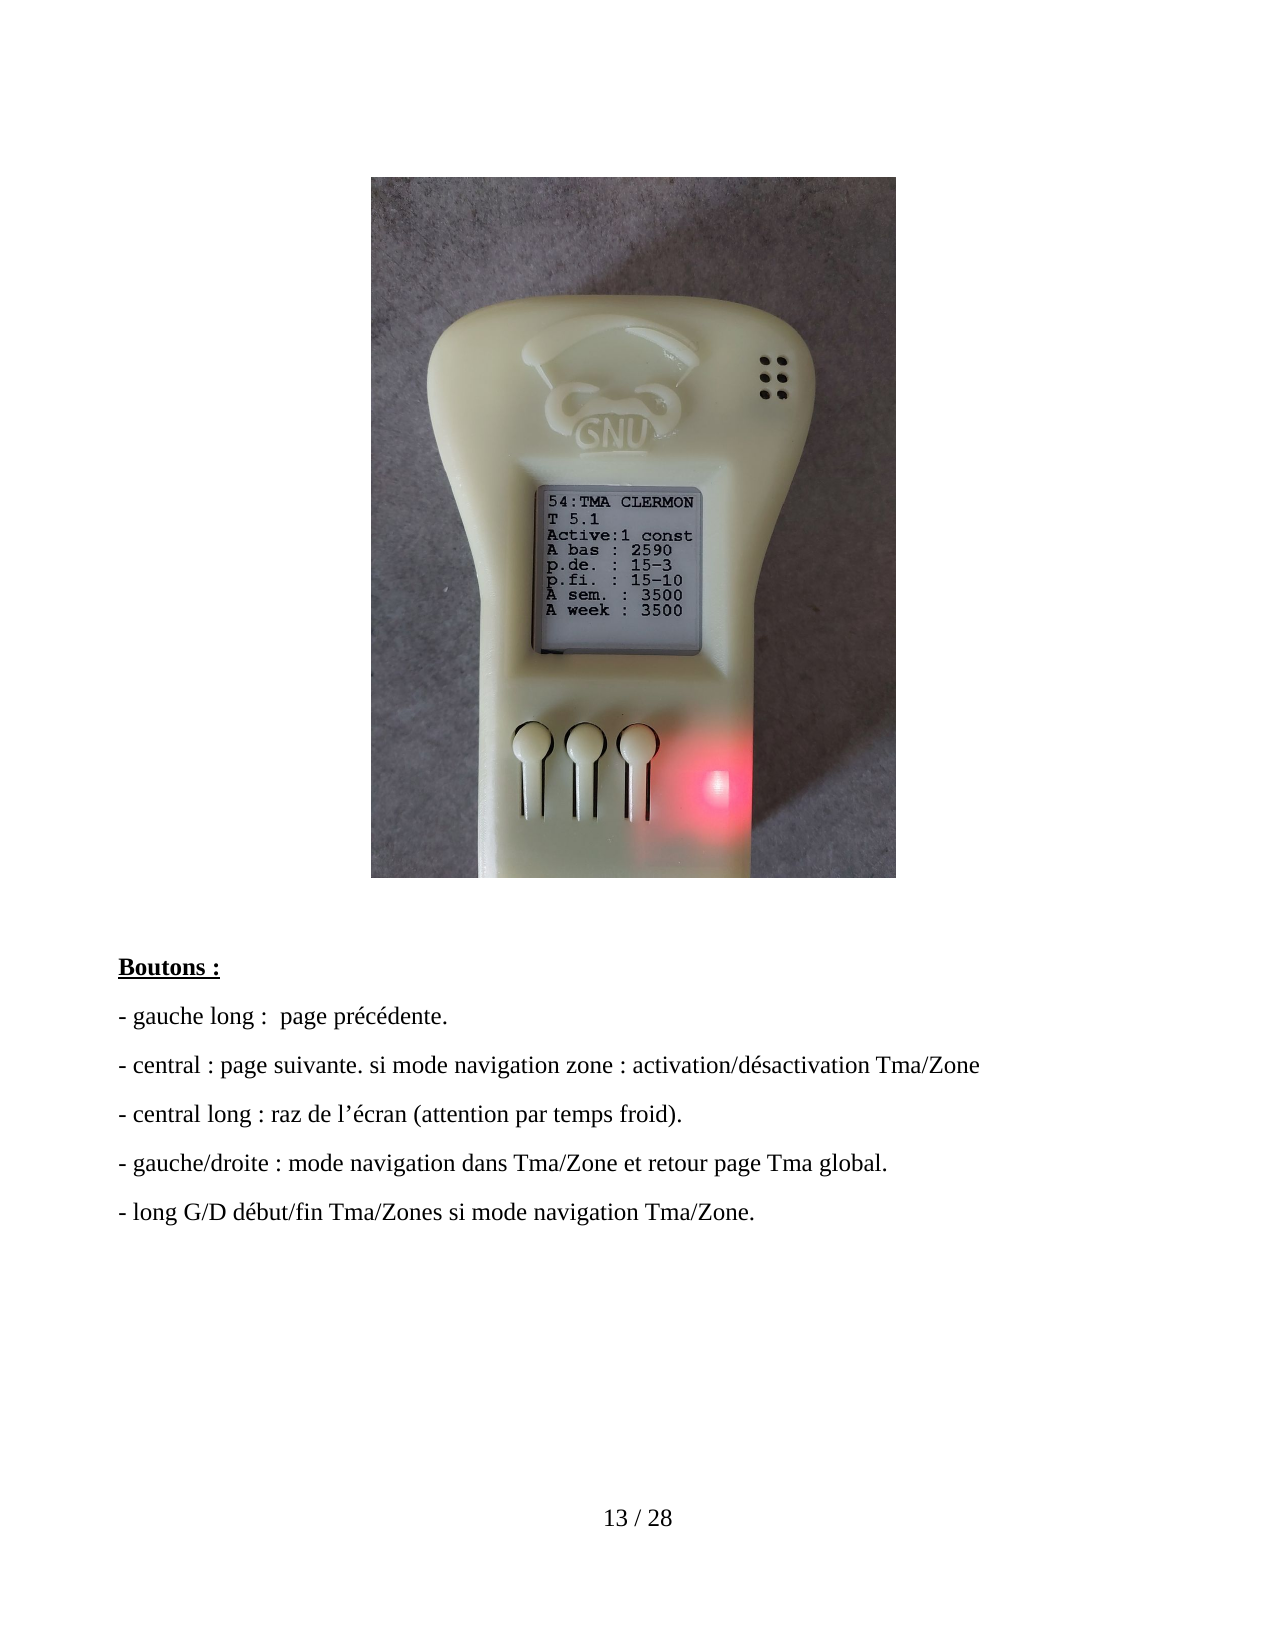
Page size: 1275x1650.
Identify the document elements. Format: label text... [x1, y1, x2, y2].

text - gauche/droite : mode navigation dans Tma/Zone et retour page Tma global. [118, 1148, 1157, 1177]
text - central : page suivante. si mode navigation zone : activation/désactivation Tma/Zone [118, 1050, 1157, 1079]
text - long G/D début/fin Tma/Zones si mode navigation Tma/Zone. [118, 1197, 1157, 1226]
text Boutons : [118, 952, 1157, 981]
text - central long : raz de l’écran (attention par temps froid). [118, 1099, 1157, 1128]
text - gauche long : page précédente. [118, 1001, 1157, 1030]
picture [371, 177, 896, 878]
